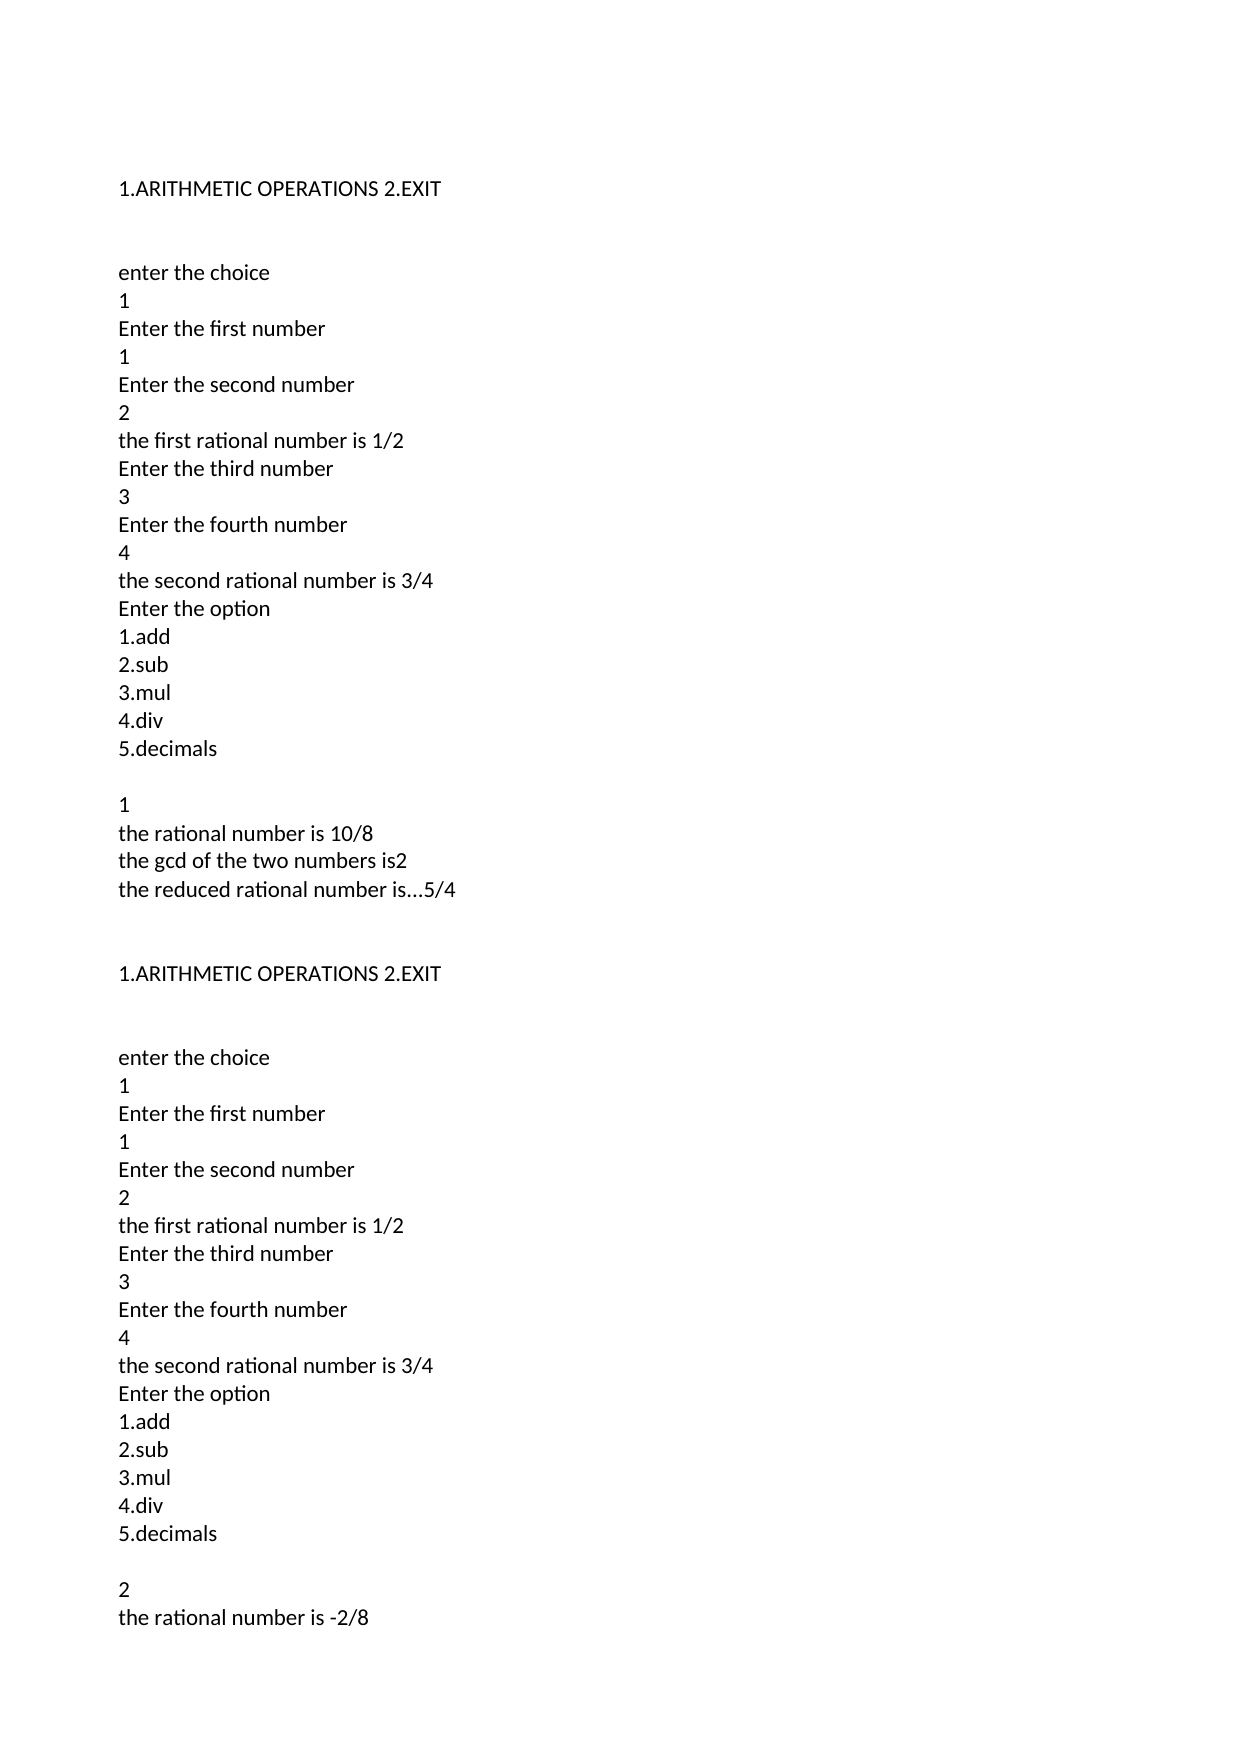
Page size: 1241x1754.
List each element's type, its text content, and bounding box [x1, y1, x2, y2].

text 2 [118, 398, 1122, 426]
text the gcd of the two numbers is2 [118, 847, 1122, 875]
text 2.sub [118, 651, 1122, 678]
text 5.decimals [118, 734, 1122, 763]
text 2 [118, 1575, 1122, 1603]
text 1 [118, 1127, 1122, 1155]
text Enter the second number [118, 1155, 1122, 1183]
text Enter the fourth number [118, 510, 1122, 538]
text the first rational number is 1/2 [118, 1211, 1122, 1239]
text the reduced rational number is...5/4 [118, 875, 1122, 903]
text 5.decimals [118, 1519, 1122, 1547]
text 1.ARITHMETIC OPERATIONS 2.EXIT [118, 959, 1122, 987]
text 1.ARITHMETIC OPERATIONS 2.EXIT [118, 174, 1122, 202]
text 3.mul [118, 1463, 1122, 1491]
text 1 [118, 1071, 1122, 1099]
text 4.div [118, 707, 1122, 734]
text Enter the option [118, 594, 1122, 622]
text 4 [118, 538, 1122, 566]
text 2 [118, 1183, 1122, 1211]
text the second rational number is 3/4 [118, 1351, 1122, 1379]
text enter the choice [118, 258, 1122, 286]
text Enter the first number [118, 1099, 1122, 1127]
text the rational number is 10/8 [118, 819, 1122, 847]
text Enter the first number [118, 314, 1122, 342]
text 3 [118, 482, 1122, 510]
text Enter the third number [118, 454, 1122, 482]
text Enter the second number [118, 370, 1122, 398]
text 4 [118, 1323, 1122, 1351]
text the first rational number is 1/2 [118, 426, 1122, 454]
text 1.add [118, 622, 1122, 651]
text 4.div [118, 1491, 1122, 1519]
text Enter the fourth number [118, 1295, 1122, 1323]
text 1 [118, 791, 1122, 819]
text the second rational number is 3/4 [118, 566, 1122, 594]
text 3 [118, 1267, 1122, 1295]
text Enter the third number [118, 1239, 1122, 1267]
text 1.add [118, 1407, 1122, 1435]
text 2.sub [118, 1435, 1122, 1463]
text enter the choice [118, 1043, 1122, 1071]
text Enter the option [118, 1379, 1122, 1407]
text 1 [118, 286, 1122, 314]
text 1 [118, 342, 1122, 370]
text 3.mul [118, 678, 1122, 707]
text the rational number is -2/8 [118, 1603, 1122, 1631]
